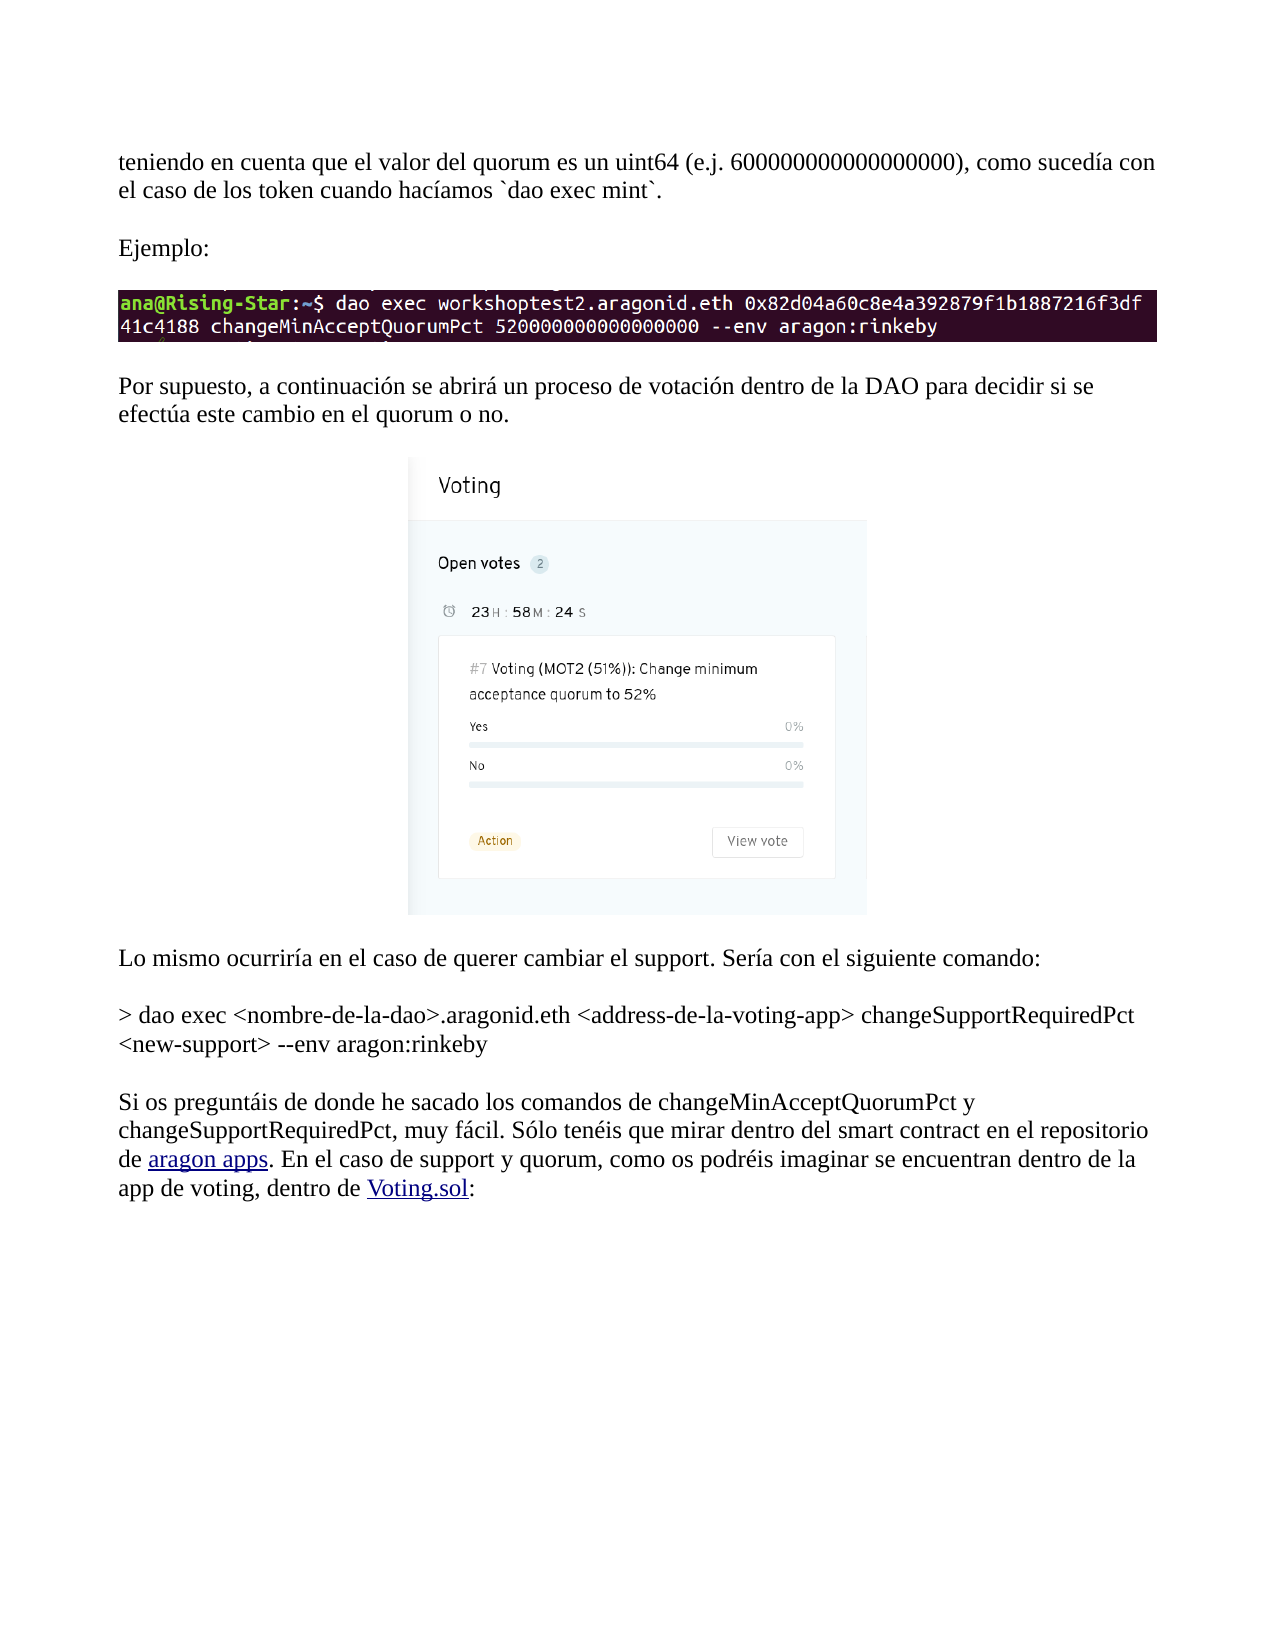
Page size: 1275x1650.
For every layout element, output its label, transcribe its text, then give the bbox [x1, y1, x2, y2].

text > dao exec <nombre-de-la-dao>.aragonid.eth <address-de-la-voting-app> changeSupportRequiredPct <new-support> --env aragon:rinkeby [118, 1000, 1157, 1058]
text Ejemplo: [118, 233, 1157, 262]
text teniendo en cuenta que el valor del quorum es un uint64 (e.j. 600000000000000000), como sucedía con el caso de los token cuando hacíamos `dao exec mint`. [118, 147, 1157, 204]
picture [408, 457, 867, 915]
text Si os preguntáis de donde he sacado los comandos de changeMinAcceptQuorumPct y changeSupportRequiredPct, muy fácil. Sólo tenéis que mirar dentro del smart contract en el repositorio de aragon apps. En el caso de support y quorum, como os podréis imaginar se encuentran dentro de la app de voting, dentro de Voting.sol: [118, 1087, 1157, 1202]
text Por supuesto, a continuación se abrirá un proceso de votación dentro de la DAO para decidir si se efectúa este cambio en el quorum o no. [118, 371, 1157, 428]
text Lo mismo ocurriría en el caso de querer cambiar el support. Sería con el siguiente comando: [118, 943, 1157, 972]
picture [118, 290, 1157, 342]
